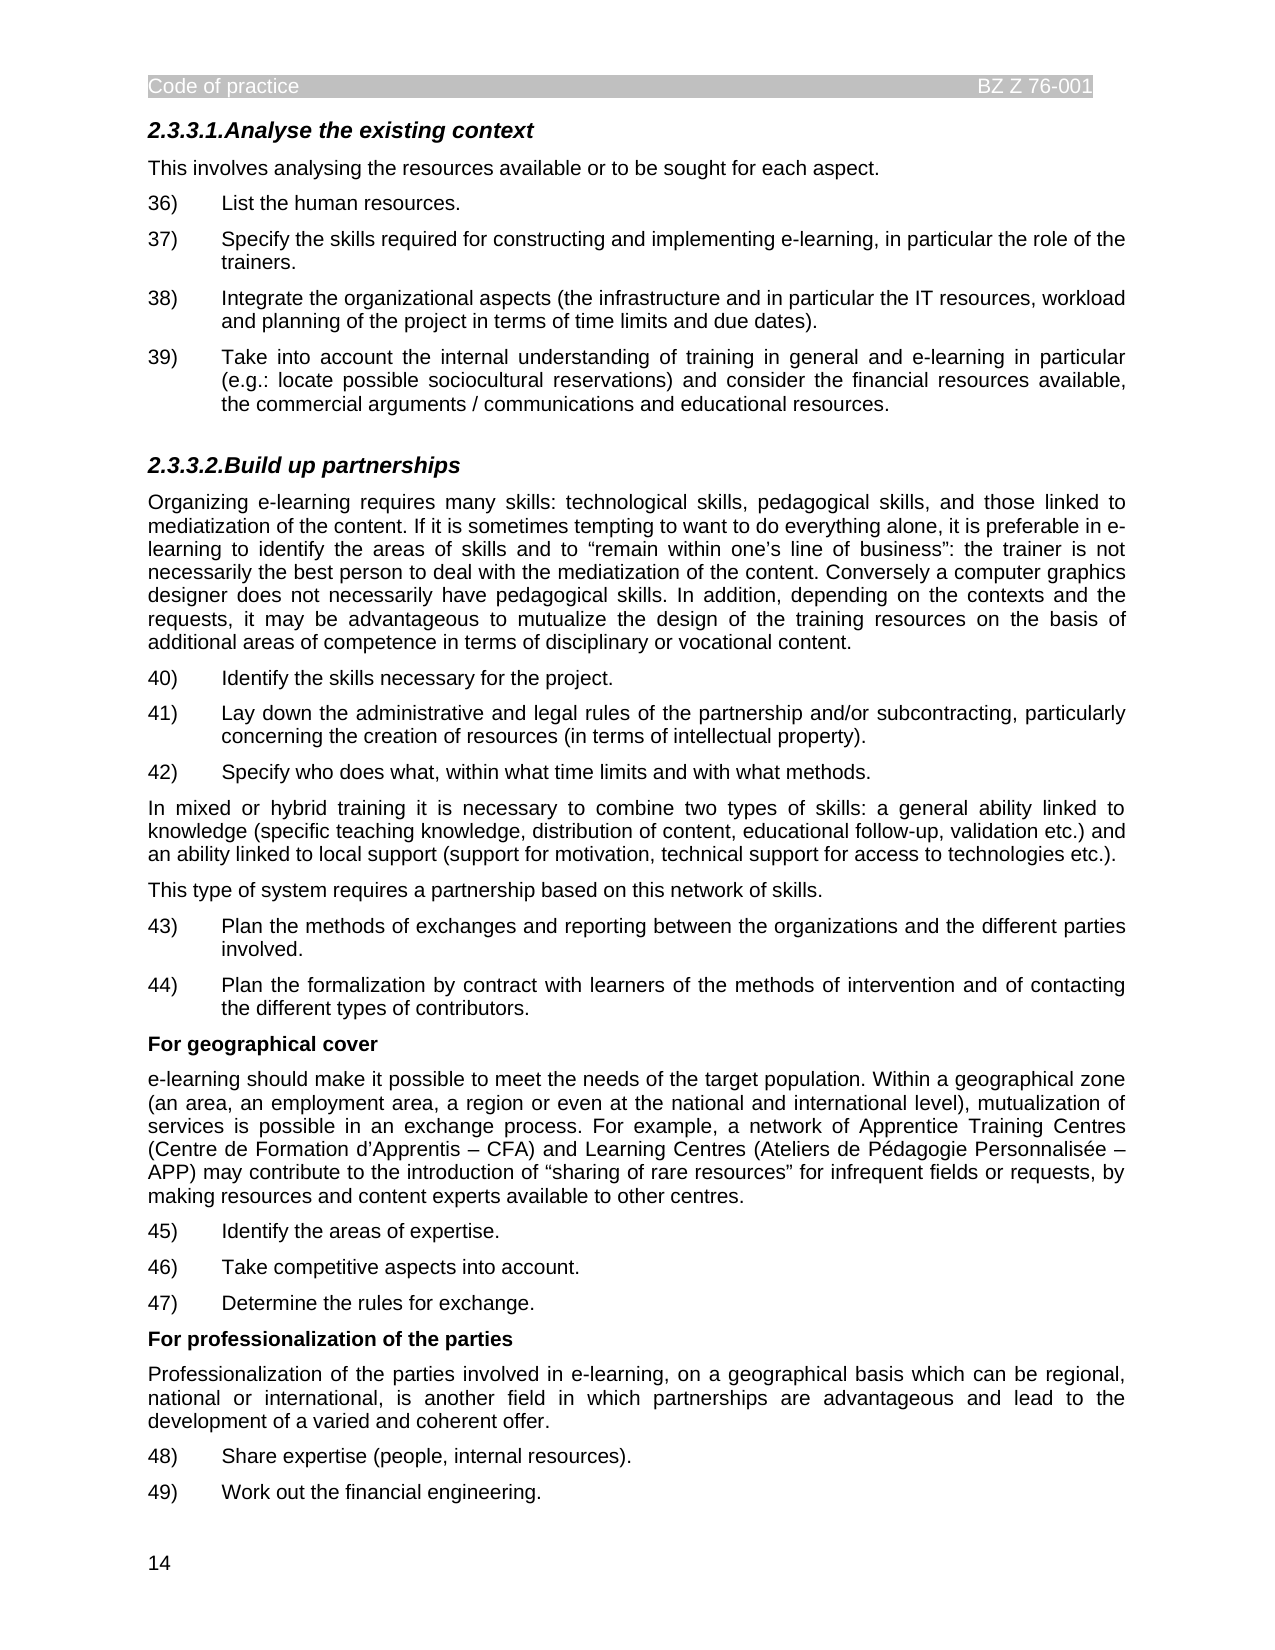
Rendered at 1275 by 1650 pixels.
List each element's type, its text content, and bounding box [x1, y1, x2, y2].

text 39) Take into account the internal understanding of training in general and e-learning in particular (e.g.: locate possible sociocultural reservations) and consider the financial resources available, the commercial arguments / communications and educational resources. [148, 346, 1127, 415]
text 41) Lay down the administrative and legal rules of the partnership and/or subcontracting, particularly concerning the creation of resources (in terms of intellectual property). [148, 702, 1127, 748]
text 40) Identify the skills necessary for the project. [148, 666, 1127, 689]
text For geographical cover [148, 1032, 1127, 1056]
text 49) Work out the financial engineering. [148, 1481, 1127, 1504]
text 38) Integrate the organizational aspects (the infrastructure and in particular the IT resources, workload and planning of the project in terms of time limits and due dates). [148, 287, 1127, 333]
text e-learning should make it possible to meet the needs of the target population. Within a geographical zone (an area, an employment area, a region or even at the national and international level), mutualization of services is possible in an exchange process. For example, a network of Apprentice Training Centres (Centre de Formation d’Apprentis – CFA) and Learning Centres (Ateliers de Pédagogie Personnalisée – APP) may contribute to the introduction of “sharing of rare resources” for infrequent fields or requests, by making resources and content experts available to other centres. [148, 1068, 1127, 1207]
text For professionalization of the parties [148, 1327, 1127, 1350]
text This type of system requires a partnership based on this network of skills. [148, 879, 1127, 902]
text 43) Plan the methods of exchanges and reporting between the organizations and the different parties involved. [148, 914, 1127, 961]
subtitle Analyse the existing context [148, 118, 1127, 144]
text 44) Plan the formalization by contract with learners of the methods of intervention and of contacting the different types of contributors. [148, 973, 1127, 1020]
text In mixed or hybrid training it is necessary to combine two types of skills: a general ability linked to knowledge (specific teaching knowledge, distribution of content, educational follow-up, validation etc.) and an ability linked to local support (support for motivation, technical support for access to technologies etc.). [148, 796, 1127, 866]
subtitle Build up partnerships [148, 453, 1127, 478]
text 37) Specify the skills required for constructing and implementing e-learning, in particular the role of the trainers. [148, 228, 1127, 274]
text Professionalization of the parties involved in e-learning, on a geographical basis which can be regional, national or international, is another field in which partnerships are advantageous and lead to the development of a varied and coherent offer. [148, 1363, 1127, 1432]
text 42) Specify who does what, within what time limits and with what methods. [148, 761, 1127, 784]
text 46) Take competitive aspects into account. [148, 1256, 1127, 1279]
text 47) Determine the rules for exchange. [148, 1291, 1127, 1314]
text 36) List the human resources. [148, 192, 1127, 215]
text 48) Share expertise (people, internal resources). [148, 1445, 1127, 1468]
text Organizing e-learning requires many skills: technological skills, pedagogical skills, and those linked to mediatization of the content. If it is sometimes tempting to want to do everything alone, it is preferable in e-learning to identify the areas of skills and to “remain within one’s line of business”: the trainer is not necessarily the best person to deal with the mediatization of the content. Conversely a computer graphics designer does not necessarily have pedagogical skills. In addition, depending on the contexts and the requests, it may be advantageous to mutualize the design of the training resources on the basis of additional areas of competence in terms of disciplinary or vocational content. [148, 491, 1127, 653]
text 45) Identify the areas of expertise. [148, 1220, 1127, 1243]
text This involves analysing the resources available or to be sought for each aspect. [148, 156, 1127, 179]
